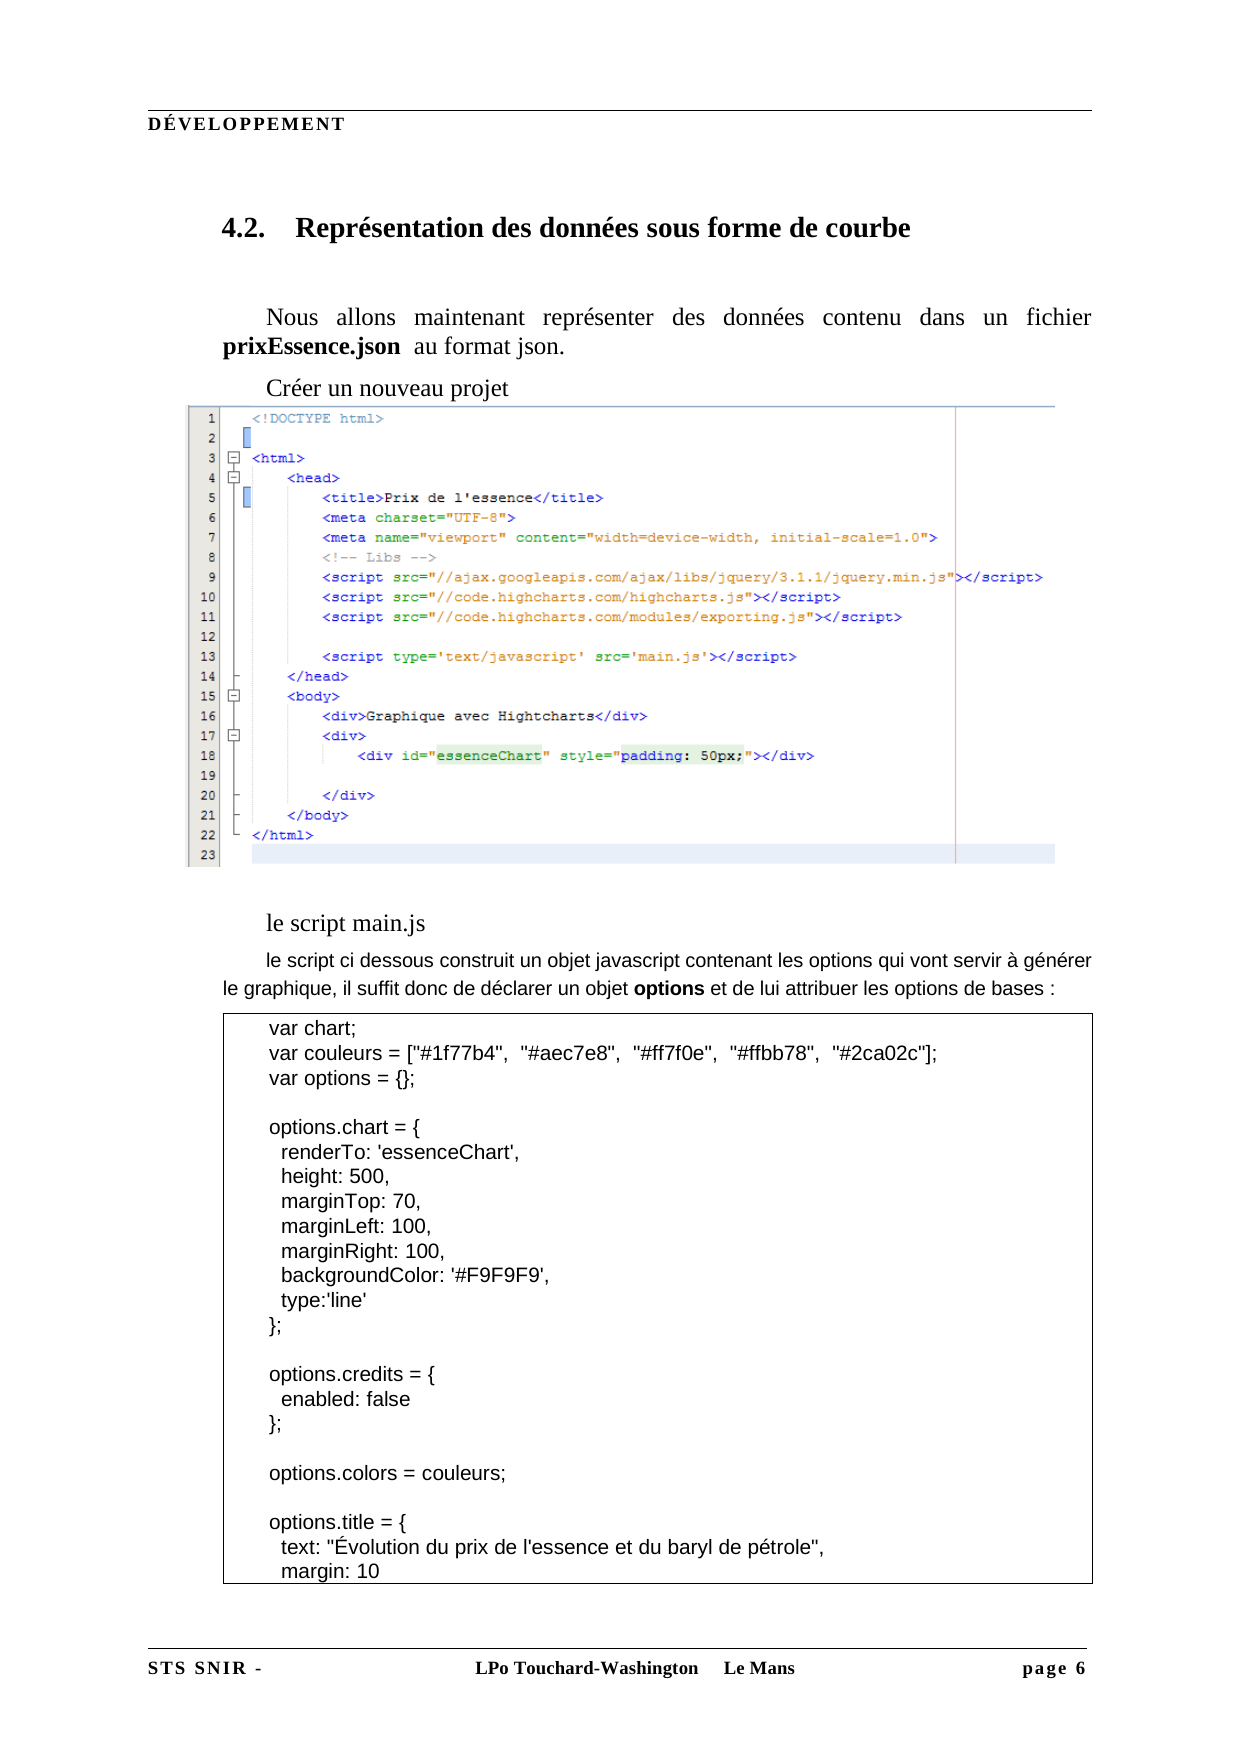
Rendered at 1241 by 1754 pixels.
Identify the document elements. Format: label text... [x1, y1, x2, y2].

text var couleurs = ["#1f77b4", "#aec7e8", "#ff7f0e", "#ffbb78", "#2ca02c"]; [224, 1038, 1092, 1063]
text renderTo: 'essenceChart', [224, 1137, 1092, 1161]
text Nous allons maintenant représenter des données contenu dans un fichier prixEssence.json au format json. [223, 302, 1092, 360]
text le script main.js [223, 908, 1092, 937]
text }; [224, 1408, 1092, 1435]
text options.chart = { [224, 1112, 1092, 1137]
text options.title = { [224, 1507, 1092, 1532]
text marginTop: 70, [224, 1186, 1092, 1211]
text marginLeft: 100, [224, 1211, 1092, 1236]
text options.credits = { [224, 1359, 1092, 1384]
text var options = {}; [224, 1063, 1092, 1090]
text margin: 10 [224, 1556, 1092, 1583]
text options.colors = couleurs; [224, 1458, 1092, 1485]
text type:'line' [224, 1285, 1092, 1309]
text height: 500, [224, 1161, 1092, 1186]
text marginRight: 100, [224, 1236, 1092, 1260]
picture [185, 405, 1055, 867]
text enabled: false [224, 1384, 1092, 1408]
subtitle Représentation des données sous forme de courbe [221, 214, 1092, 243]
text backgroundColor: '#F9F9F9', [224, 1260, 1092, 1285]
text le script ci dessous construit un objet javascript contenant les options qui vont servir à générer le graphique, il suffit donc de déclarer un objet options et de lui attribuer les options de bases : [223, 949, 1092, 1001]
text Créer un nouveau projet [223, 373, 1092, 402]
text text: "Évolution du prix de l'essence et du baryl de pétrole", [224, 1532, 1092, 1556]
text var chart; [224, 1014, 1092, 1038]
text }; [224, 1309, 1092, 1337]
